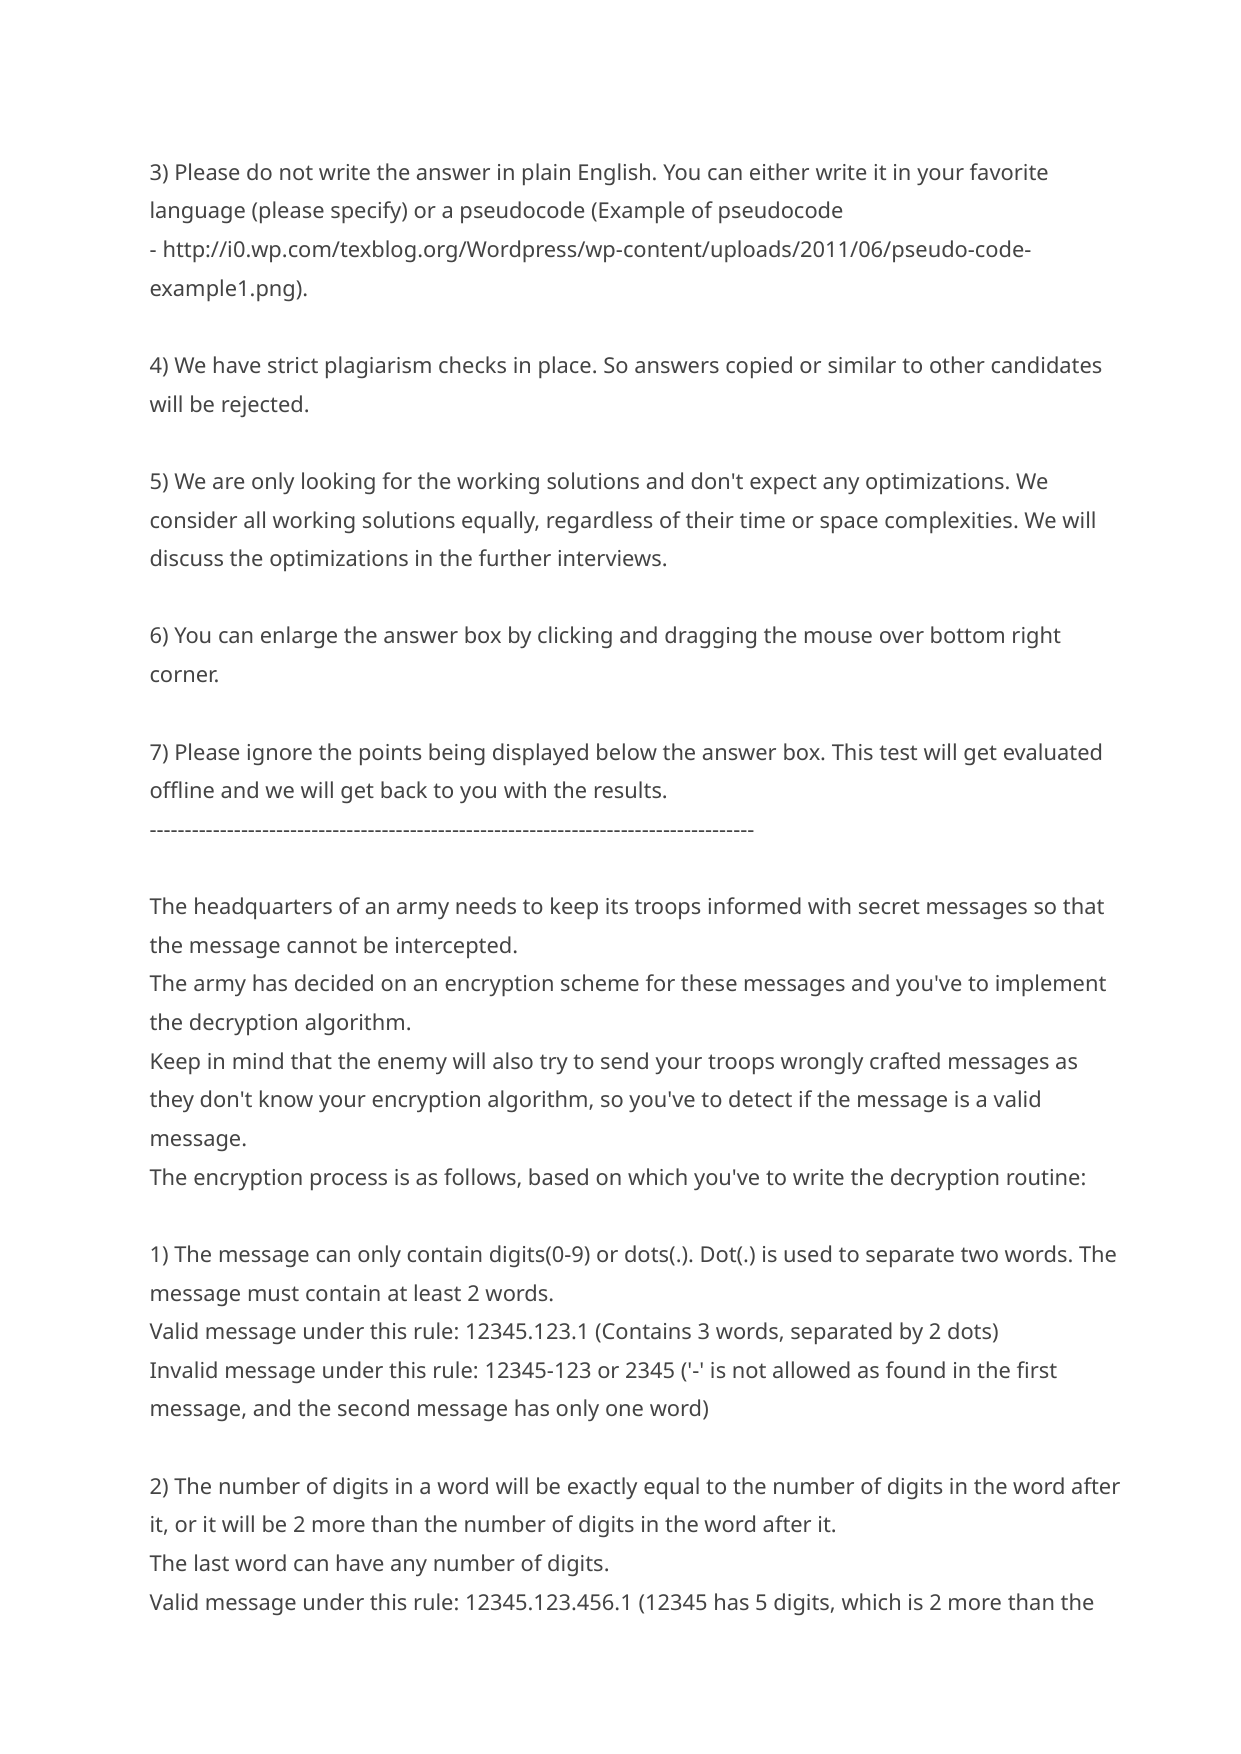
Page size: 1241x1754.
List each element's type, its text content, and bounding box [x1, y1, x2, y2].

text 3) Please do not write the answer in plain English. You can either write it in your favorite language (please specify) or a pseudocode (Example of pseudocode - http://i0.wp.com/texblog.org/Wordpress/wp-content/uploads/2011/06/pseudo-code- example1.png). 4) We have strict plagiarism checks in place. So answers copied or similar to other candidates will be rejected. 5) We are only looking for the working solutions and don't expect any optimizations. We consider all working solutions equally, regardless of their time or space complexities. We will discuss the optimizations in the further interviews. 6) You can enlarge the answer box by clicking and dragging the mouse over bottom right corner. 7) Please ignore the points being displayed below the answer box. This test will get evaluated offline and we will get back to you with the results. -------------------------------------------------------------------------------------- The headquarters of an army needs to keep its troops informed with secret messages so that the message cannot be intercepted. The army has decided on an encryption scheme for these messages and you've to implement the decryption algorithm. Keep in mind that the enemy will also try to send your troops wrongly crafted messages as they don't know your encryption algorithm, so you've to detect if the message is a valid message. The encryption process is as follows, based on which you've to write the decryption routine: 1) The message can only contain digits(0-9) or dots(.). Dot(.) is used to separate two words. The message must contain at least 2 words. Valid message under this rule: 12345.123.1 (Contains 3 words, separated by 2 dots) Invalid message under this rule: 12345-123 or 2345 ('-' is not allowed as found in the first message, and the second message has only one word) 2) The number of digits in a word will be exactly equal to the number of digits in the word after it, or it will be 2 more than the number of digits in the word after it. The last word can have any number of digits. Valid message under this rule: 12345.123.456.1 (12345 has 5 digits, which is 2 more than the [149, 118, 1122, 1616]
